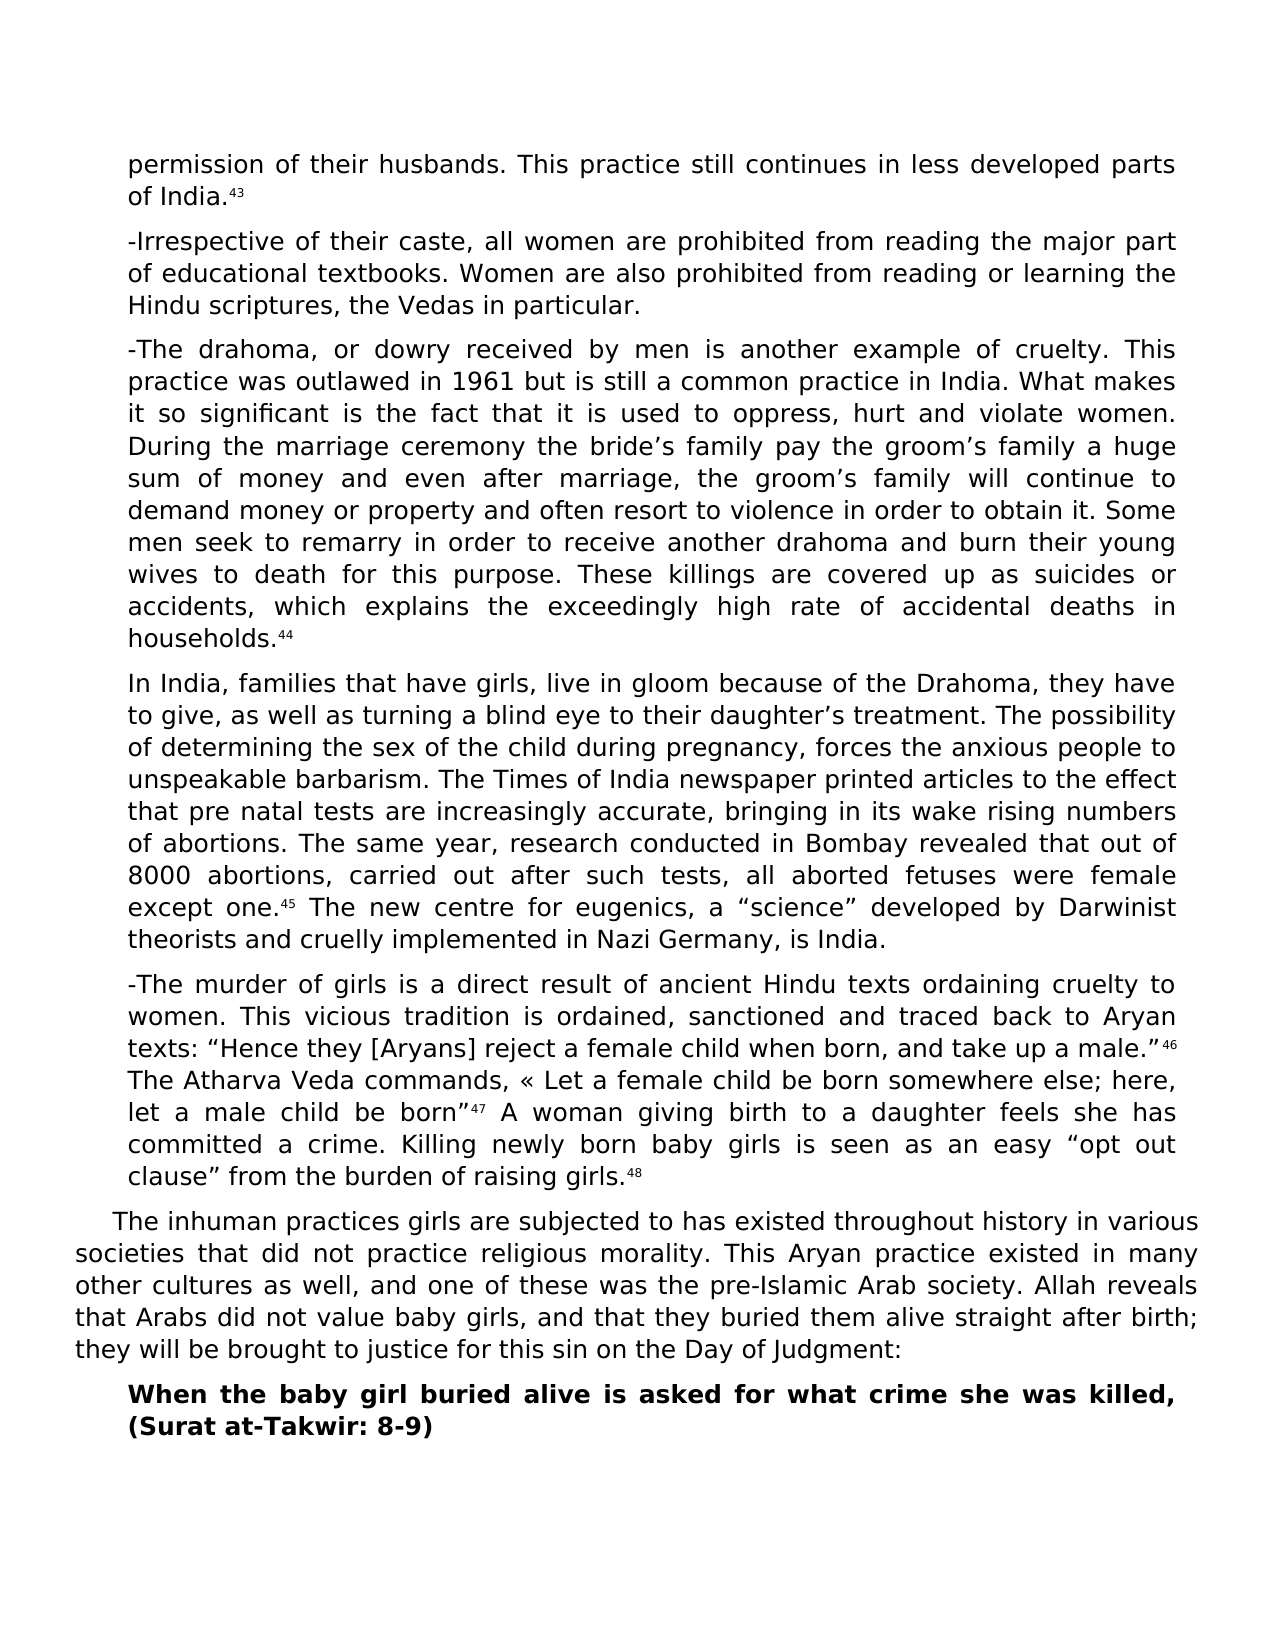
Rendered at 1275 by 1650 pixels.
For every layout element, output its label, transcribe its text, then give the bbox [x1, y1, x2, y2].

text permission of their husbands. This practice still continues in less developed parts of India.43 [127, 150, 1177, 211]
text The inhuman practices girls are subjected to has existed throughout history in various societies that did not practice religious morality. This Aryan practice existed in many other cultures as well, and one of these was the pre-Islamic Arab society. Allah reveals that Arabs did not value baby girls, and that they buried them alive straight after birth; they will be brought to justice for this sin on the Day of Judgment: [75, 1207, 1200, 1364]
text -The murder of girls is a direct result of ancient Hindu texts ordaining cruelty to women. This vicious tradition is ordained, sanctioned and traced back to Aryan texts: “Hence they [Aryans] reject a female child when born, and take up a male.”46 The Atharva Veda commands, « Let a female child be born somewhere else; here, let a male child be born”47 A woman giving birth to a daughter feels she has committed a crime. Killing newly born baby girls is seen as an easy “opt out clause” from the burden of raising girls.48 [127, 970, 1177, 1192]
text -Irrespective of their caste, all women are prohibited from reading the major part of educational textbooks. Women are also prohibited from reading or learning the Hindu scriptures, the Vedas in particular. [127, 227, 1177, 320]
text When the baby girl buried alive is asked for what crime she was killed, (Surat at-Takwir: 8-9) [127, 1380, 1177, 1441]
text In India, families that have girls, live in gloom because of the Drahoma, they have to give, as well as turning a blind eye to their daughter’s treatment. The possibility of determining the sex of the child during pregnancy, forces the anxious people to unspeakable barbarism. The Times of India newspaper printed articles to the effect that pre natal tests are increasingly accurate, bringing in its wake rising numbers of abortions. The same year, research conducted in Bombay revealed that out of 8000 abortions, carried out after such tests, all aborted fetuses were female except one.45 The new centre for eugenics, a “science” developed by Darwinist theorists and cruelly implemented in Nazi Germany, is India. [127, 669, 1177, 954]
text -The drahoma, or dowry received by men is another example of cruelty. This practice was outlawed in 1961 but is still a common practice in India. What makes it so significant is the fact that it is used to oppress, hurt and violate women. During the marriage ceremony the bride’s family pay the groom’s family a huge sum of money and even after marriage, the groom’s family will continue to demand money or property and often resort to violence in order to obtain it. Some men seek to remarry in order to receive another drahoma and burn their young wives to death for this purpose. These killings are covered up as suicides or accidents, which explains the exceedingly high rate of accidental deaths in households.44 [127, 335, 1177, 653]
